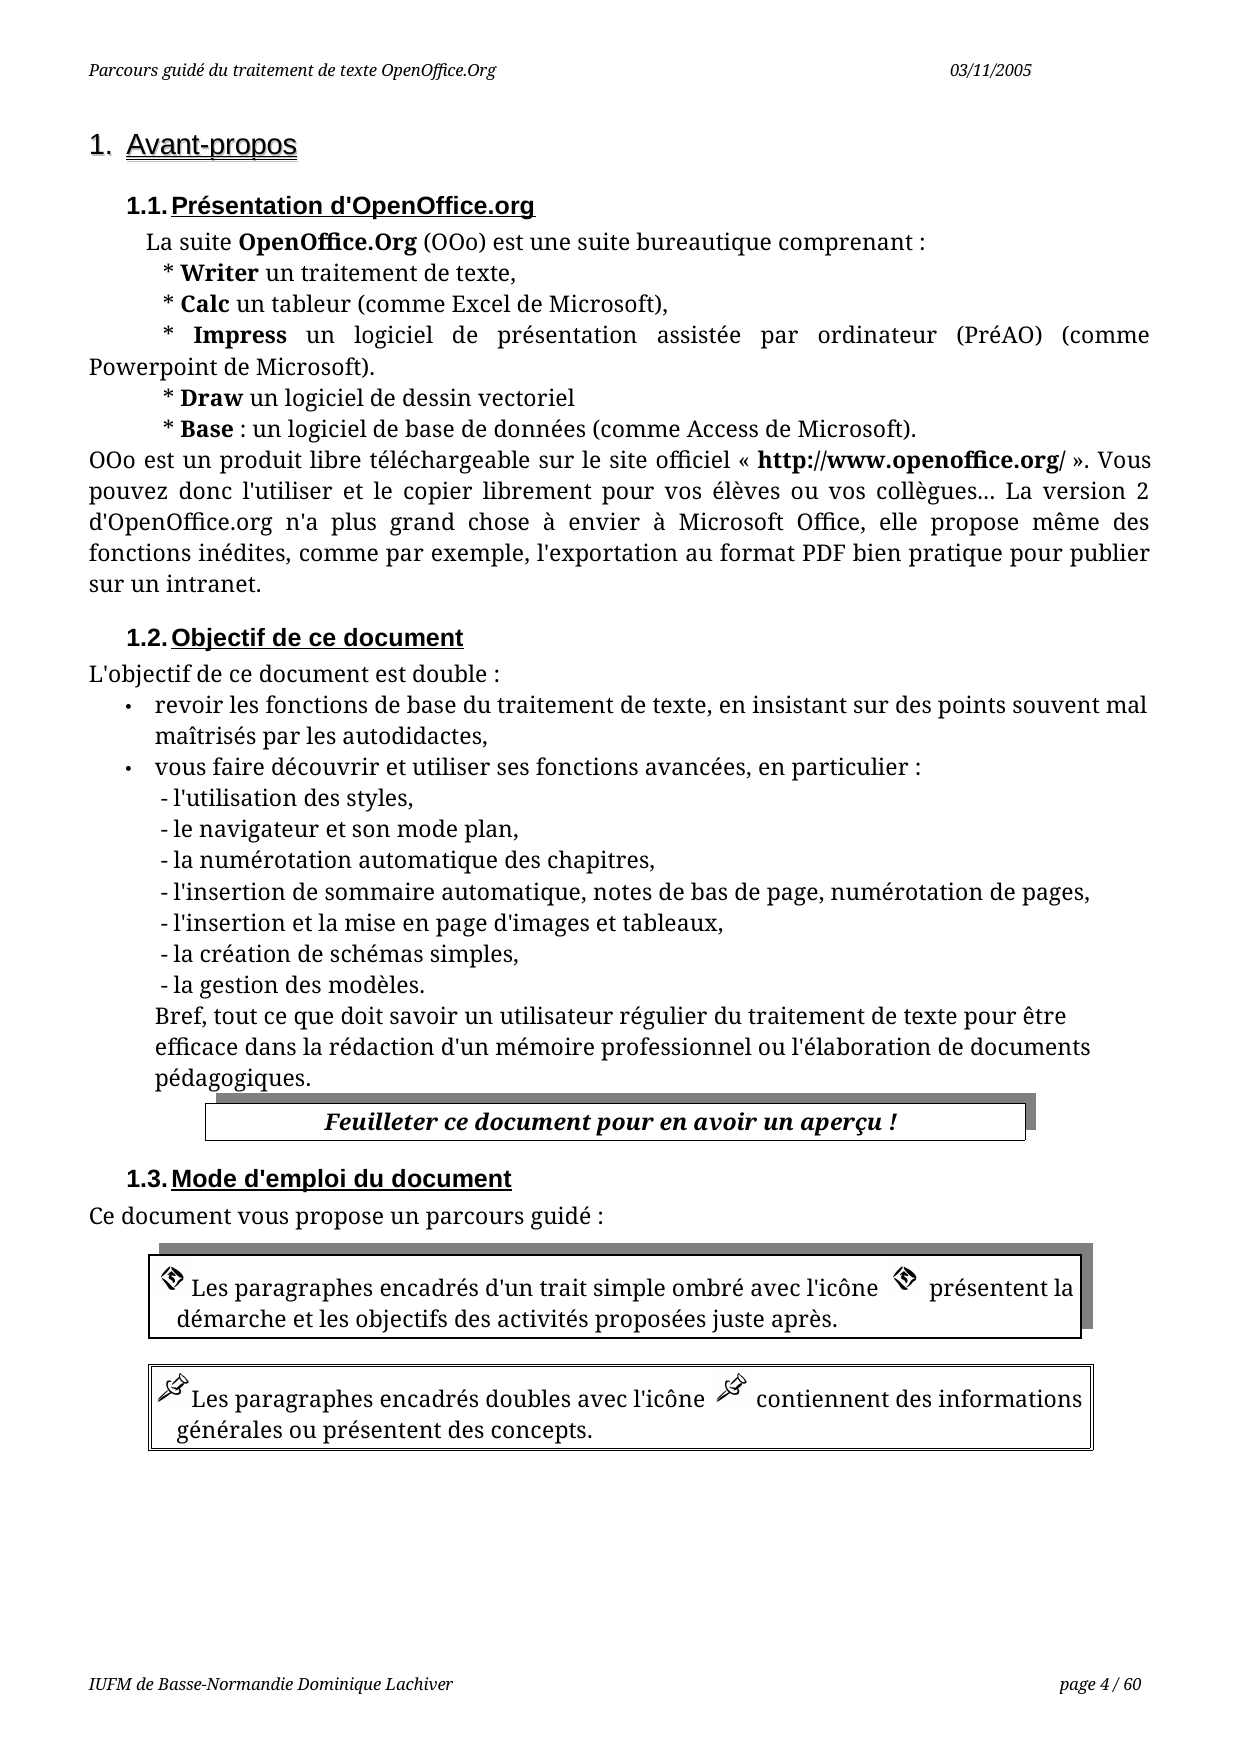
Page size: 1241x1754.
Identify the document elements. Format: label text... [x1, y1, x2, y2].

subtitle Mode d'emploi du document [126, 1165, 1152, 1193]
subtitle Présentation d'OpenOffice.org [126, 192, 1152, 220]
picture [153, 1369, 192, 1407]
picture [153, 1258, 191, 1297]
subtitle Objectif de ce document [126, 624, 1152, 652]
text L'objectif de ce document est double : [88, 658, 1152, 689]
text Ce document vous propose un parcours guidé : [88, 1200, 1152, 1231]
text Feuilleter ce document pour en avoir un aperçu ! [206, 1104, 1025, 1140]
subtitle Avant-propos [88, 128, 1152, 161]
text La suite OpenOffice.Org (OOo) est une suite bureautique comprenant : * Writer un traitement de texte, * Calc un tableur (comme Excel de Microsoft), * Impress un logiciel de présentation assistée par ordinateur (PréAO) (comme Powerpoint de Microsoft). * Draw un logiciel de dessin vectoriel * Base : un logiciel de base de données (comme Access de Microsoft). OOo est un produit libre téléchargeable sur le site officiel « http://www.openoffice.org/ ». Vous pouvez donc l'utiliser et le copier librement pour vos élèves ou vos collègues... La version 2 d'OpenOffice.org n'a plus grand chose à envier à Microsoft Office, elle propose même des fonctions inédites, comme par exemple, l'exportation au format PDF bien pratique pour publier sur un intranet. [88, 226, 1152, 599]
list revoir les fonctions de base du traitement de texte, en insistant sur des points souvent mal maîtrisés par les autodidactes, [125, 689, 1152, 751]
picture [885, 1258, 924, 1297]
text Les paragraphes encadrés d'un trait simple ombré avec l'icône présentent la démarche et les objectifs des activités proposées juste après. [150, 1256, 1080, 1337]
list vous faire découvrir et utiliser ses fonctions avancées, en particulier : - l'utilisation des styles, - le navigateur et son mode plan, - la numérotation automatique des chapitres, - l'insertion de sommaire automatique, notes de bas de page, numérotation de pages, - l'insertion et la mise en page d'images et tableaux, - la création de schémas simples, - la gestion des modèles. Bref, tout ce que doit savoir un utilisateur régulier du traitement de texte pour être efficace dans la rédaction d'un mémoire professionnel ou l'élaboration de documents pédagogiques. [125, 751, 1152, 1093]
picture [712, 1369, 750, 1407]
